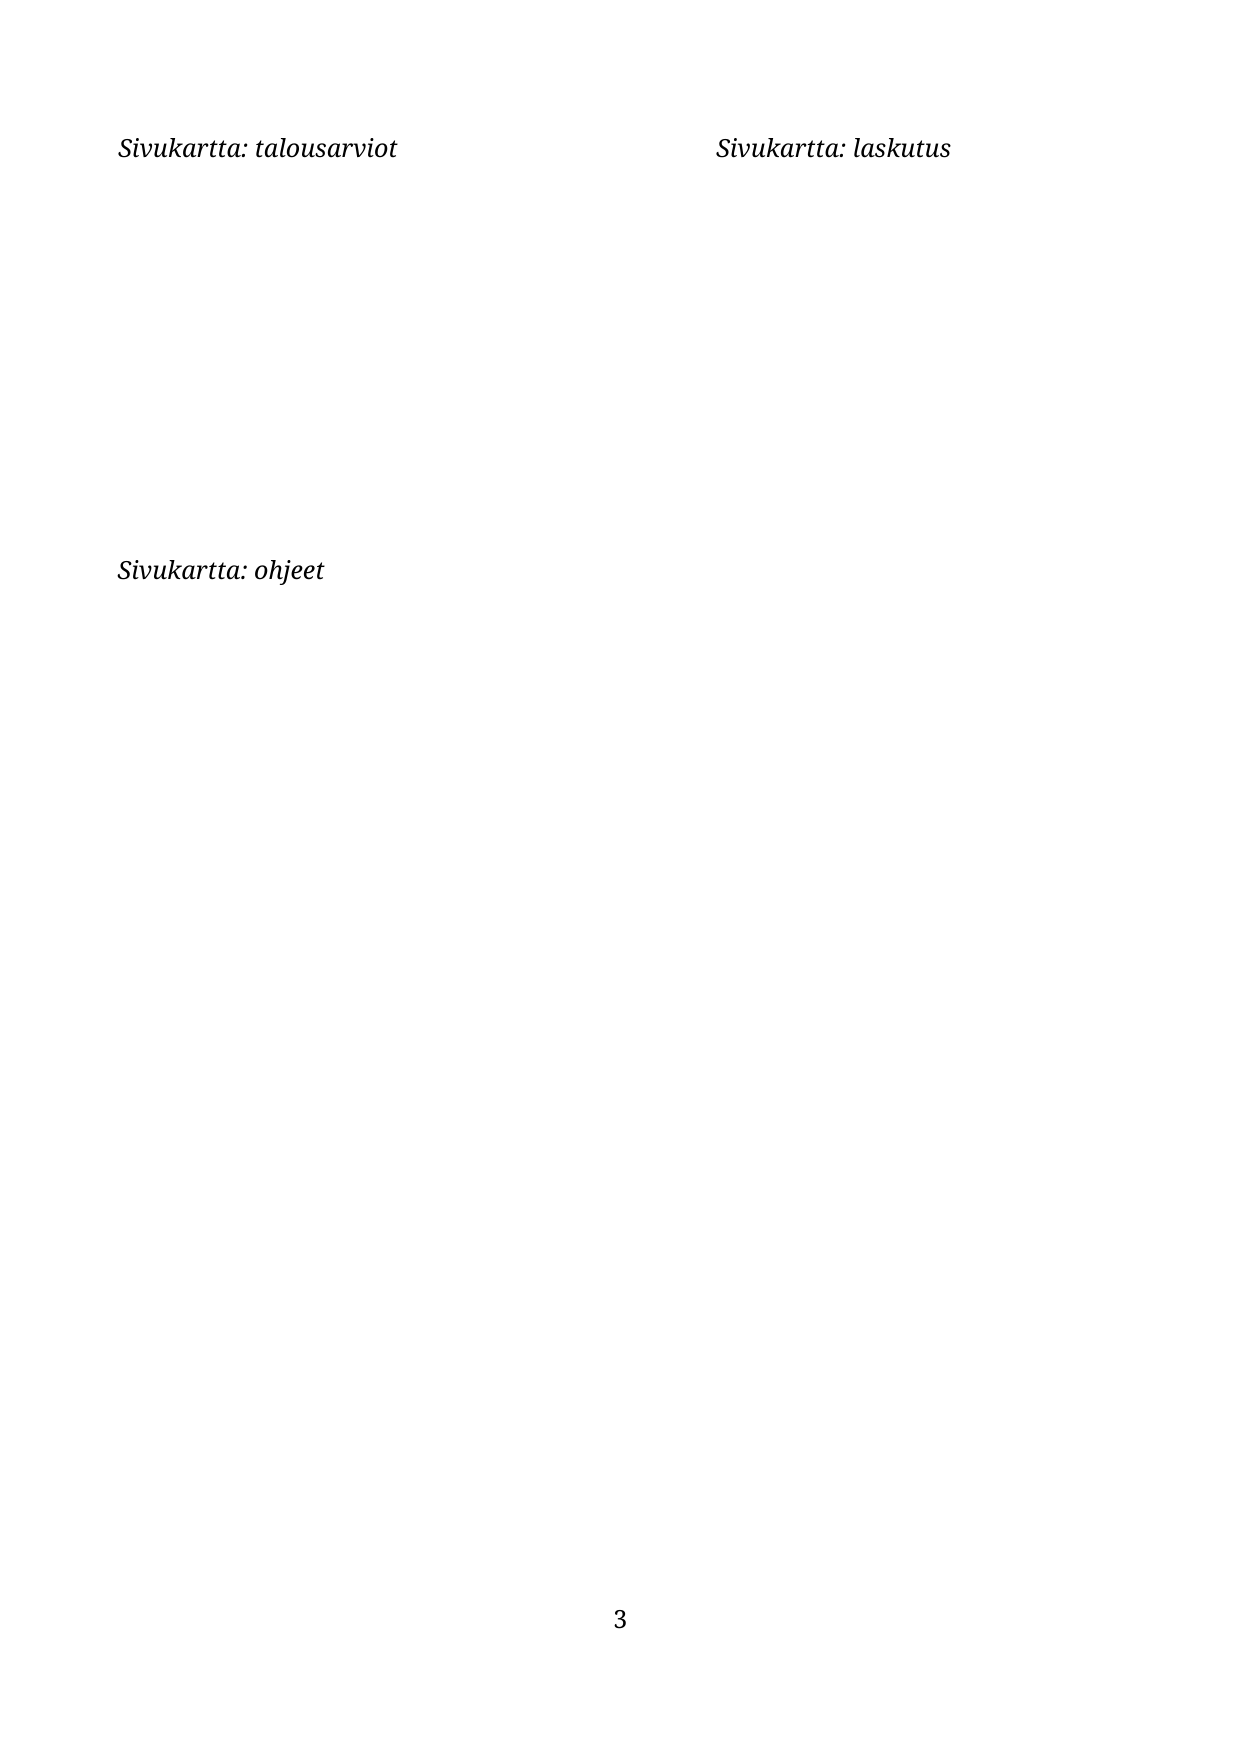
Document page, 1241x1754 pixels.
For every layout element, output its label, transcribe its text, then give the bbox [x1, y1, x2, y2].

text Sivukartta: talousarviot [118, 131, 680, 165]
text Sivukartta: laskutus [716, 131, 1116, 165]
text Sivukartta: ohjeet [117, 553, 939, 587]
